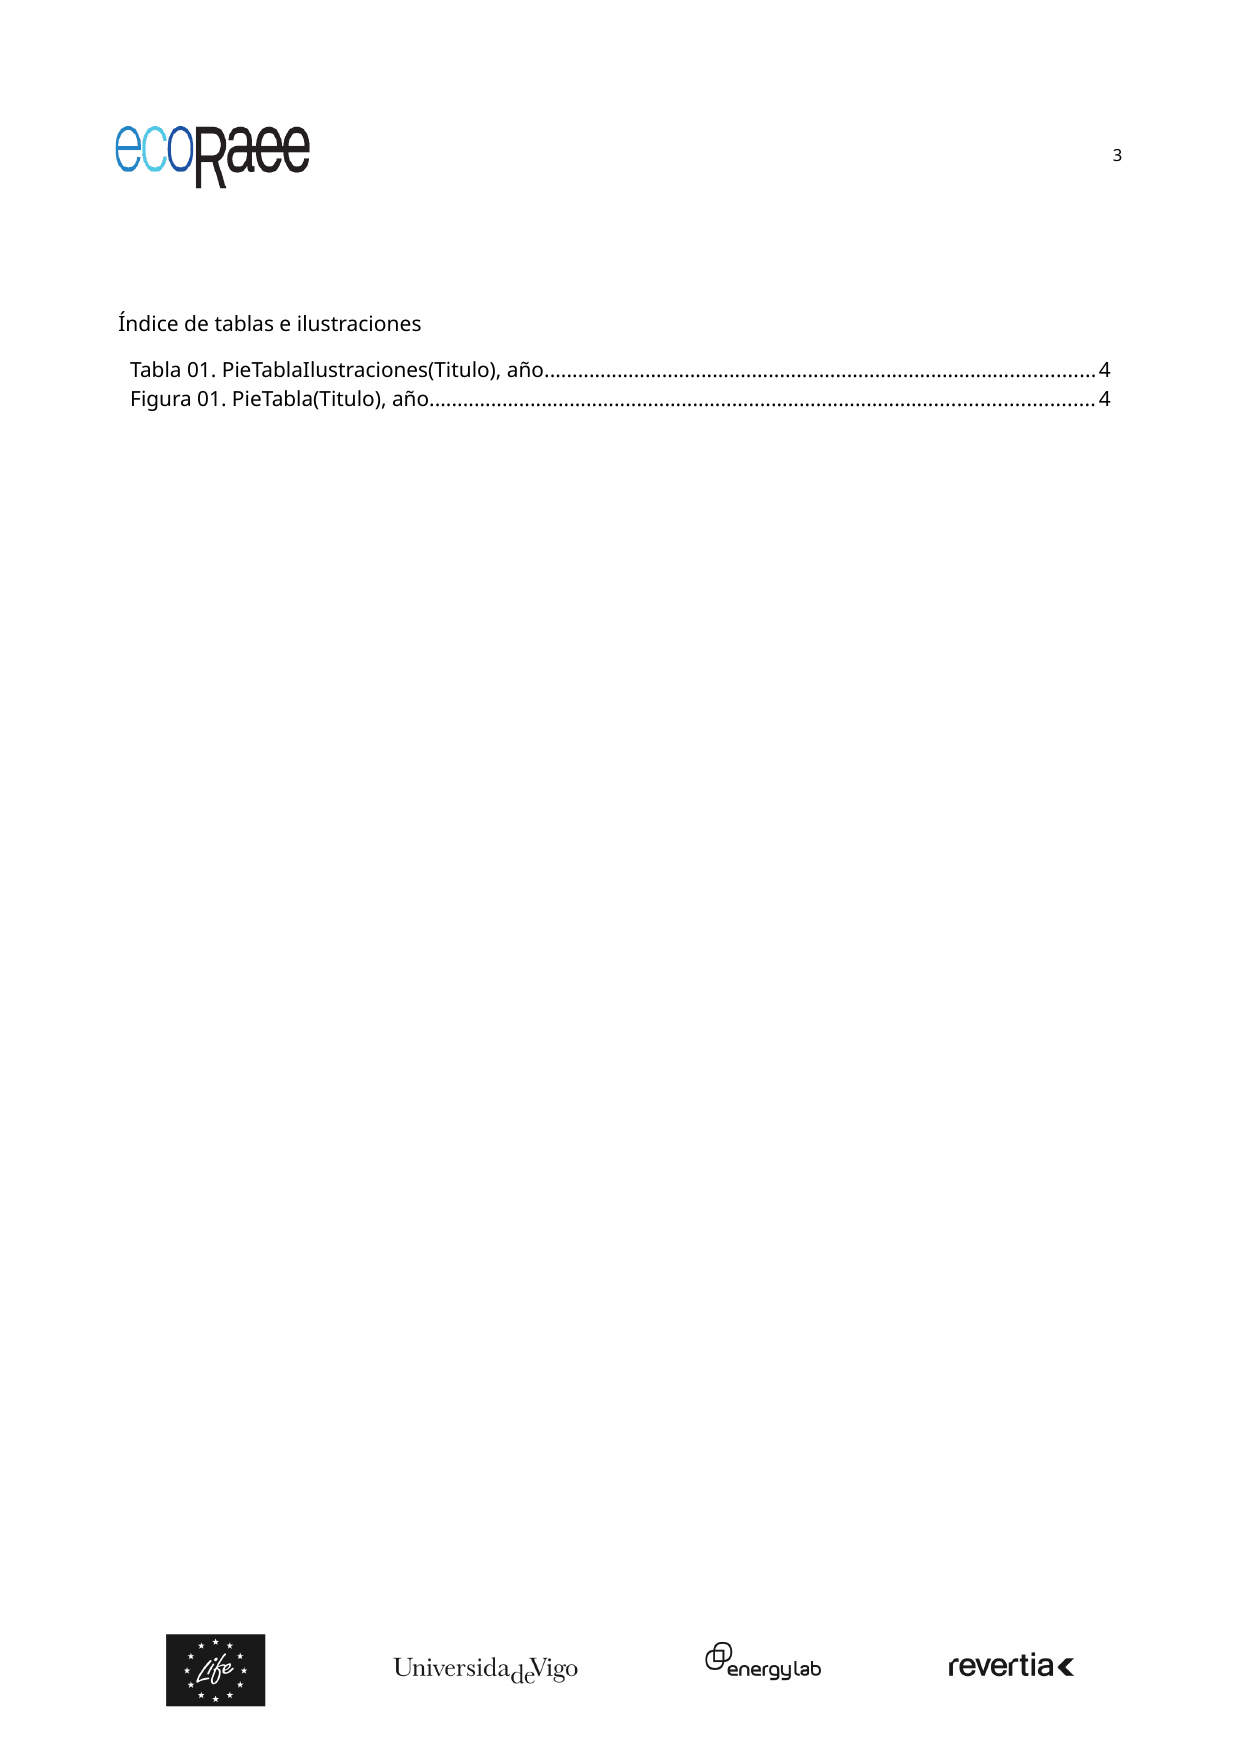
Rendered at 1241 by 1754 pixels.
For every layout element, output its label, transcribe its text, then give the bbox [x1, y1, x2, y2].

text Tabla 01. PieTablaIlustraciones(Titulo), año 4 [118, 356, 1122, 384]
picture [114, 124, 311, 190]
picture [118, 1514, 1123, 1754]
text Índice de tablas e ilustraciones [118, 309, 1122, 338]
text Figura 01. PieTabla(Titulo), año 4 [118, 384, 1122, 412]
